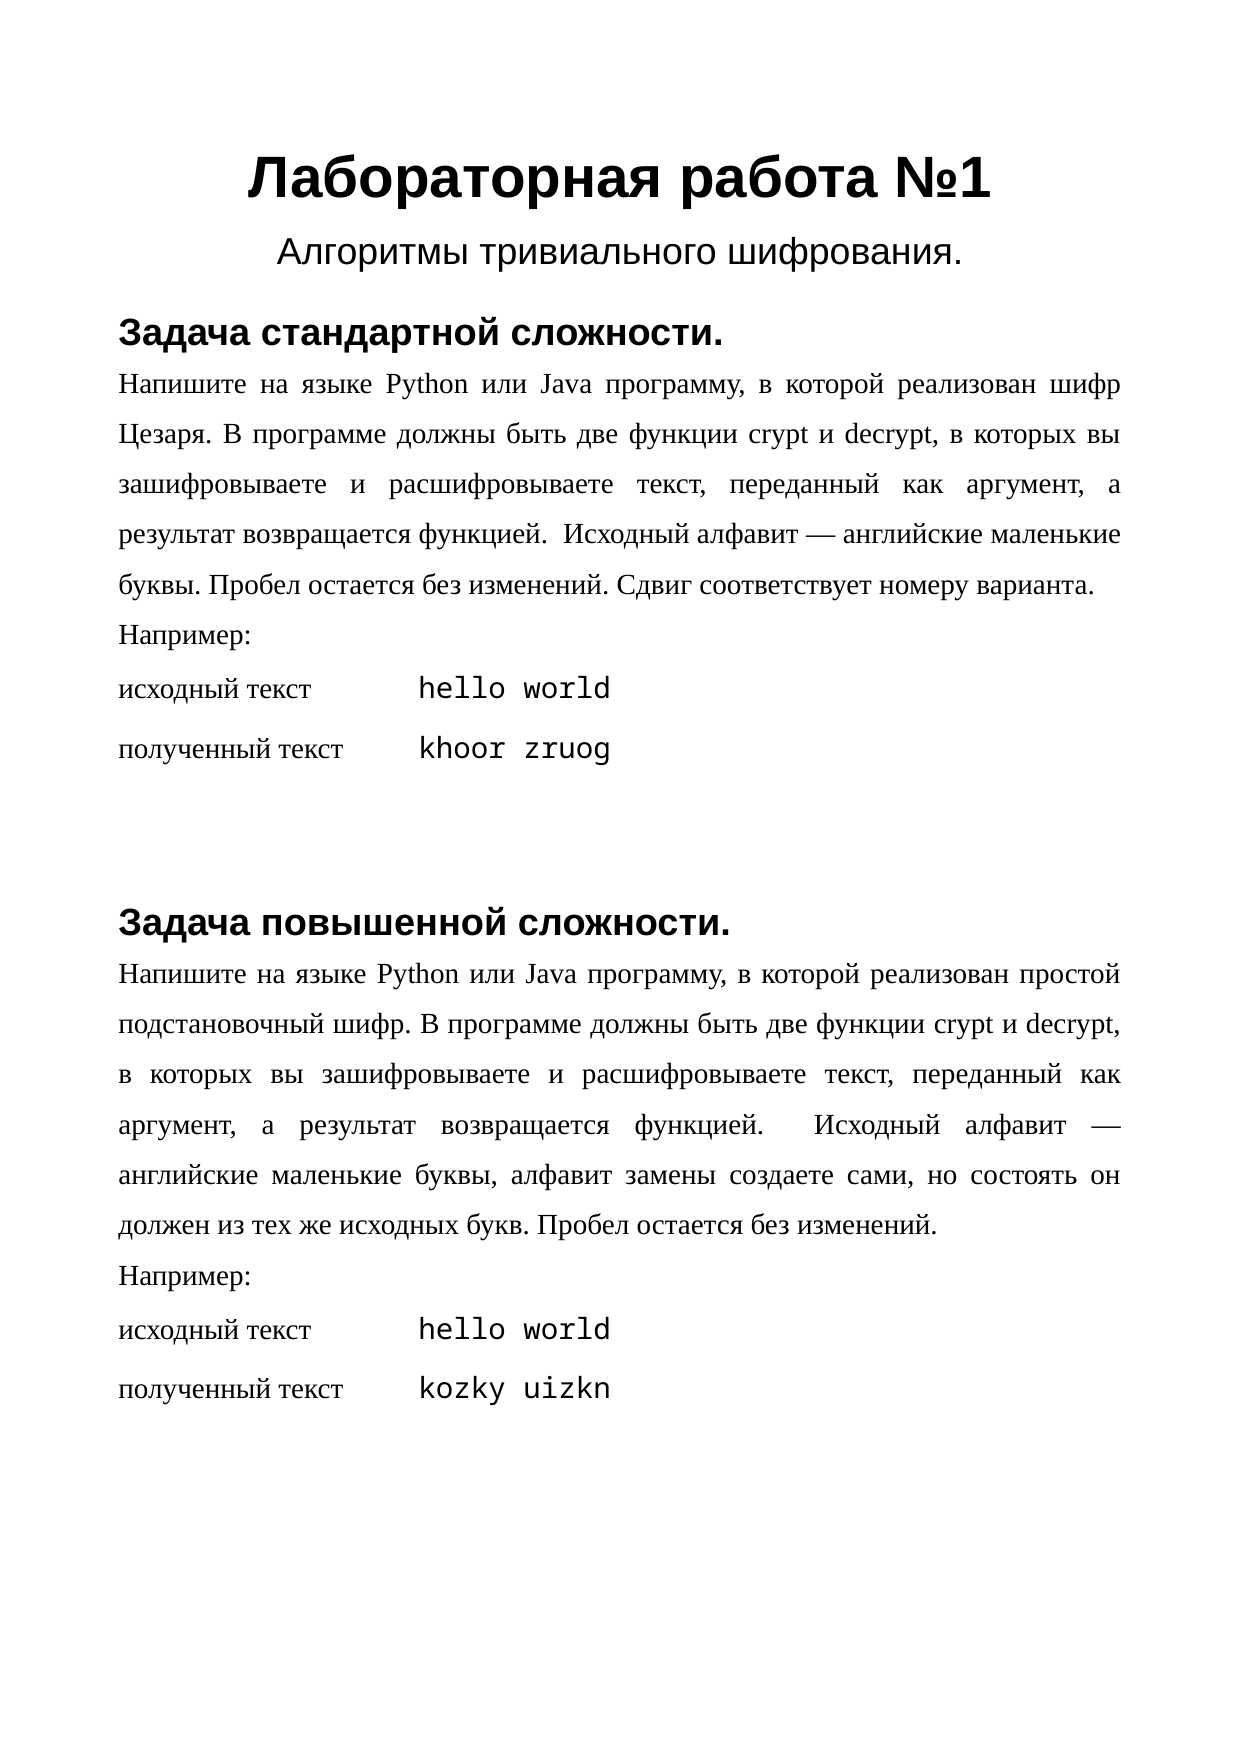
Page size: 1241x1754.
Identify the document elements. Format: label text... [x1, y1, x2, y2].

subtitle Задача стандартной сложности. [118, 309, 1122, 353]
text Например: [118, 617, 1122, 651]
subtitle Алгоритмы тривиального шифрования. [118, 229, 1122, 272]
text Например: [118, 1258, 1122, 1291]
text полученный текст khoor zruog [118, 727, 1122, 767]
text исходный текст hello world [118, 668, 1122, 707]
title Лабораторная работа №1 [118, 143, 1122, 210]
text исходный текст hello world [118, 1308, 1122, 1348]
text полученный текст kozky uizkn [118, 1368, 1122, 1407]
text Напишите на языке Python или Java программу, в которой реализован шифр Цезаря. В программе должны быть две функции crypt и decrypt, в которых вы зашифровываете и расшифровываете текст, переданный как аргумент, а результат возвращается функцией. Исходный алфавит — английские маленькие буквы. Пробел остается без изменений. Сдвиг соответствует номеру варианта. [118, 366, 1122, 601]
text Напишите на языке Python или Java программу, в которой реализован простой подстановочный шифр. В программе должны быть две функции crypt и decrypt, в которых вы зашифровываете и расшифровываете текст, переданный как аргумент, а результат возвращается функцией. Исходный алфавит — английские маленькие буквы, алфавит замены создаете сами, но состоять он должен из тех же исходных букв. Пробел остается без изменений. [118, 956, 1122, 1241]
subtitle Задача повышенной сложности. [118, 900, 1122, 943]
